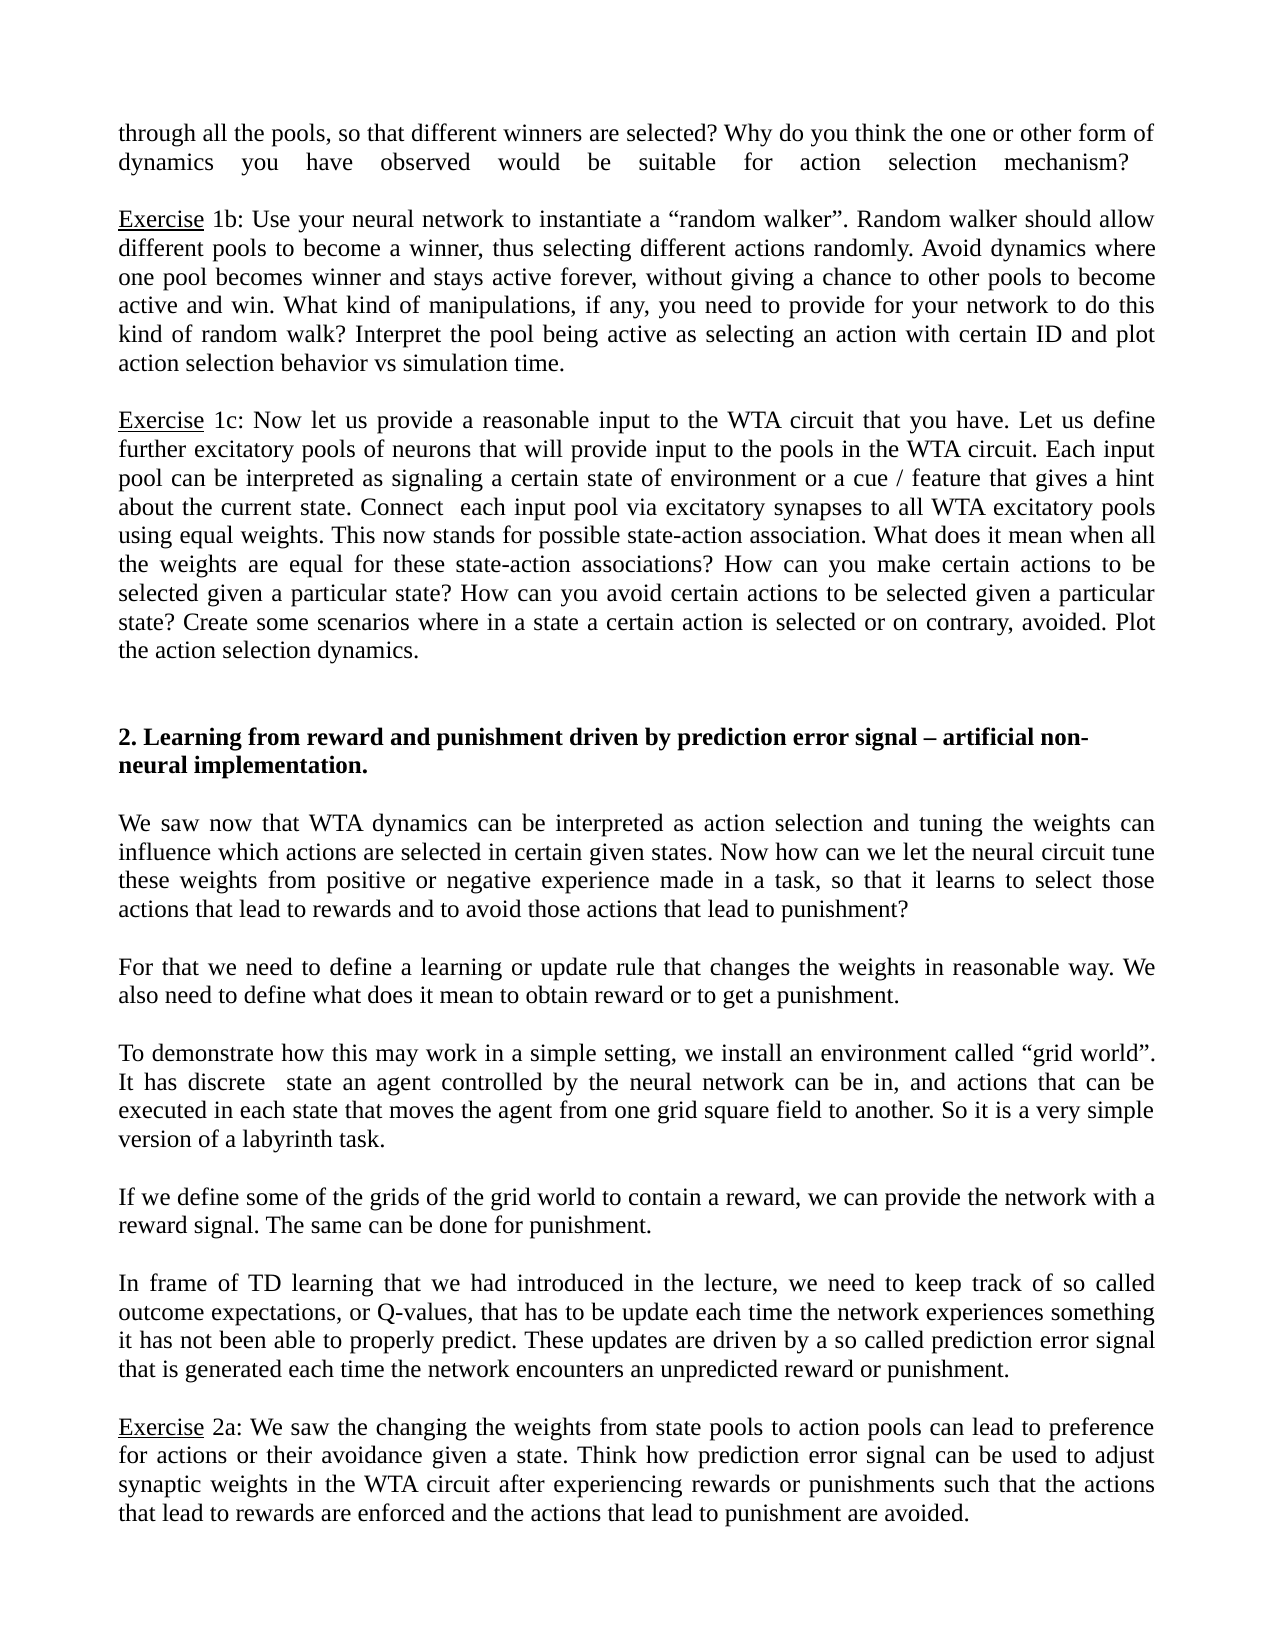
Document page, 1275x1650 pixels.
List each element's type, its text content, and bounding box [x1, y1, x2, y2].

text 2. Learning from reward and punishment driven by prediction error signal – artificial non-neural implementation. [118, 722, 1157, 779]
text To demonstrate how this may work in a simple setting, we install an environment called “grid world”. It has discrete state an agent controlled by the neural network can be in, and actions that can be executed in each state that moves the agent from one grid square field to another. So it is a very simple version of a labyrinth task. [118, 1038, 1157, 1153]
text In frame of TD learning that we had introduced in the lecture, we need to keep track of so called outcome expectations, or Q-values, that has to be update each time the network experiences something it has not been able to properly predict. These updates are driven by a so called prediction error signal that is generated each time the network encounters an unpredicted reward or punishment. [118, 1268, 1157, 1383]
text If we define some of the grids of the grid world to contain a reward, we can provide the network with a reward signal. The same can be done for punishment. [118, 1182, 1157, 1239]
text We saw now that WTA dynamics can be interpreted as action selection and tuning the weights can influence which actions are selected in certain given states. Now how can we let the neural circuit tune these weights from positive or negative experience made in a task, so that it learns to select those actions that lead to rewards and to avoid those actions that lead to punishment? [118, 808, 1157, 923]
text Exercise 1c: Now let us provide a reasonable input to the WTA circuit that you have. Let us define further excitatory pools of neurons that will provide input to the pools in the WTA circuit. Each input pool can be interpreted as signaling a certain state of environment or a cue / feature that gives a hint about the current state. Connect each input pool via excitatory synapses to all WTA excitatory pools using equal weights. This now stands for possible state-action association. What does it mean when all the weights are equal for these state-action associations? How can you make certain actions to be selected given a particular state? How can you avoid certain actions to be selected given a particular state? Create some scenarios where in a state a certain action is selected or on contrary, avoided. Plot the action selection dynamics. [118, 406, 1157, 664]
text For that we need to define a learning or update rule that changes the weights in reasonable way. We also need to define what does it mean to obtain reward or to get a punishment. [118, 952, 1157, 1009]
text through all the pools, so that different winners are selected? Why do you think the one or other form of dynamics you have observed would be suitable for action selection mechanism? Exercise 1b: Use your neural network to instantiate a “random walker”. Random walker should allow different pools to become a winner, thus selecting different actions randomly. Avoid dynamics where one pool becomes winner and stays active forever, without giving a chance to other pools to become active and win. What kind of manipulations, if any, you need to provide for your network to do this kind of random walk? Interpret the pool being active as selecting an action with certain ID and plot action selection behavior vs simulation time. [118, 118, 1157, 377]
text Exercise 2a: We saw the changing the weights from state pools to action pools can lead to preference for actions or their avoidance given a state. Think how prediction error signal can be used to adjust synaptic weights in the WTA circuit after experiencing rewards or punishments such that the actions that lead to rewards are enforced and the actions that lead to punishment are avoided. [118, 1412, 1157, 1527]
